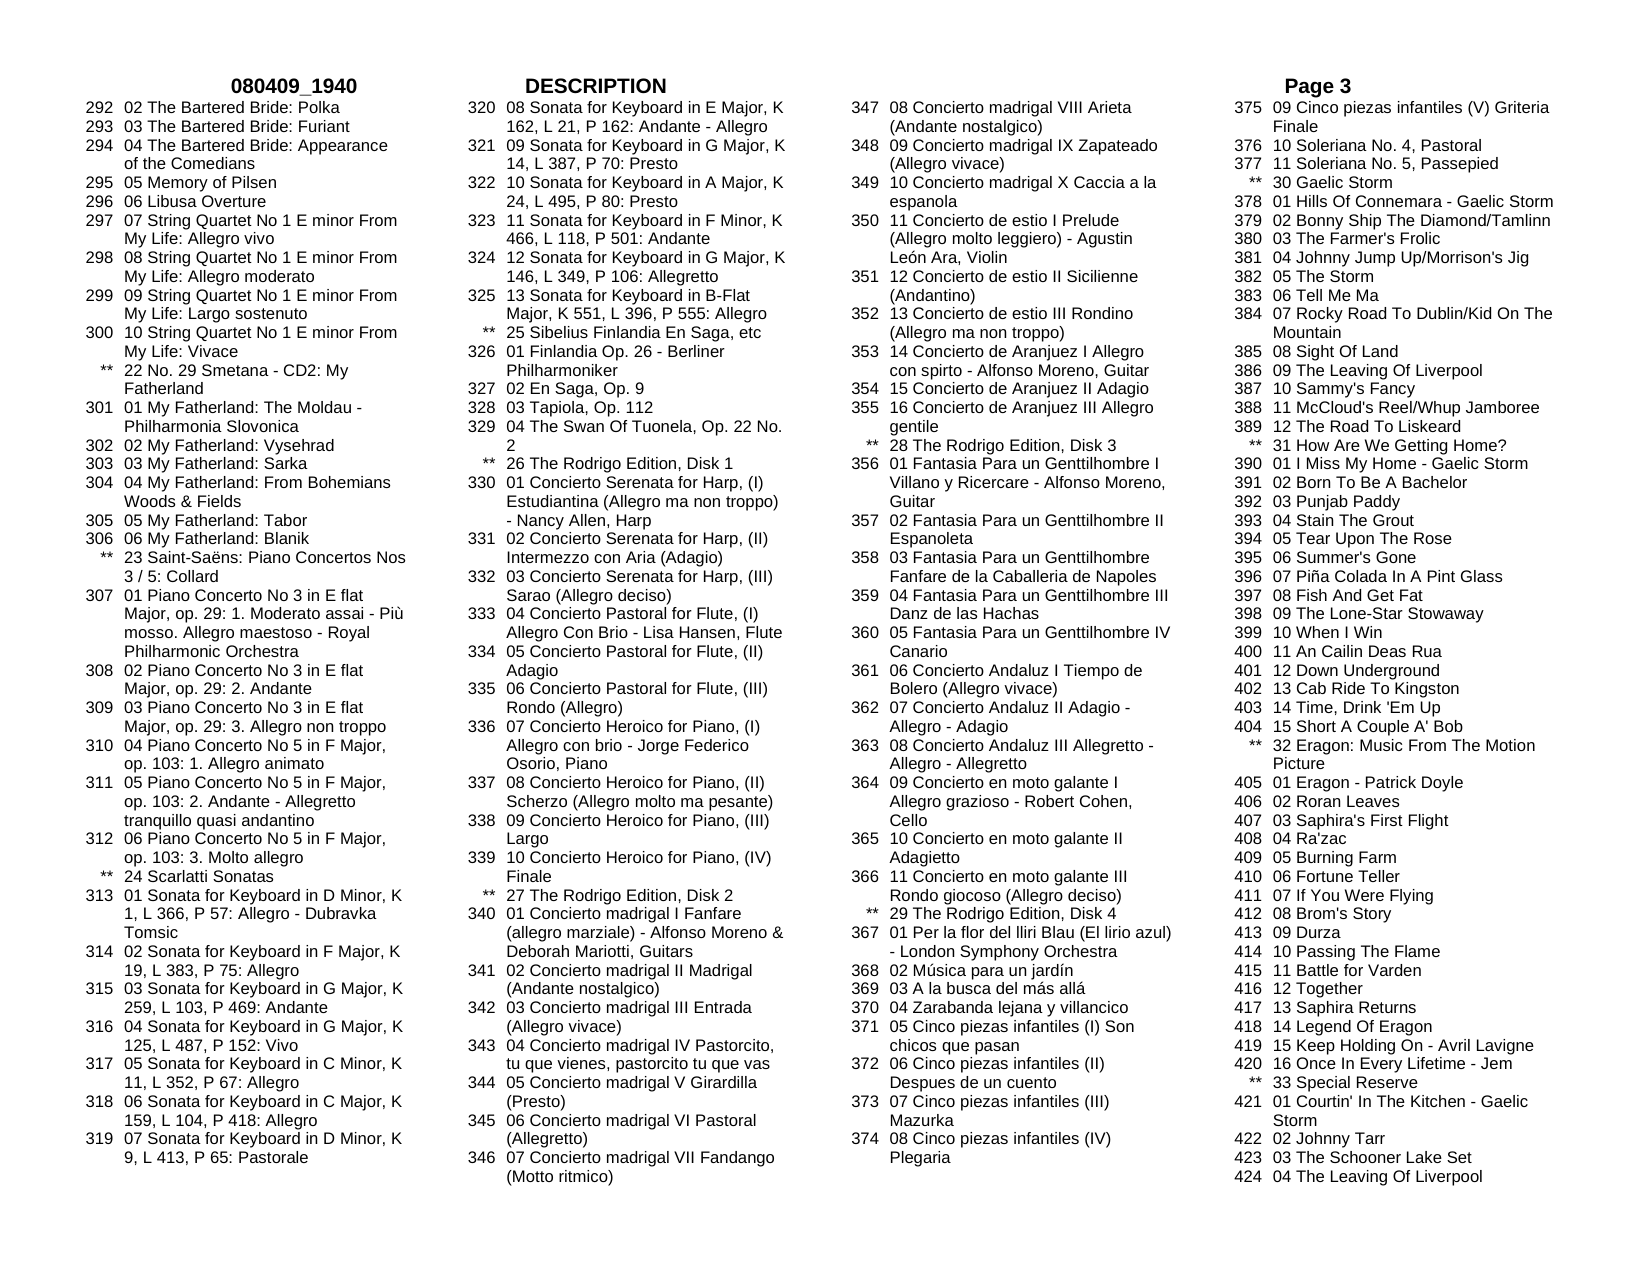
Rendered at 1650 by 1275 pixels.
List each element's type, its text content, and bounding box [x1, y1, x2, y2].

table_cell 320 [454, 98, 503, 136]
table_cell 09 Cinco piezas infantiles (V) Griteria Finale [1270, 98, 1558, 136]
table_cell 322 [454, 173, 503, 211]
table_cell 02 Concierto madrigal II Madrigal (Andante nostalgico) [503, 961, 792, 998]
table_cell 07 String Quartet No 1 E minor From My Life: Allegro vivo [121, 211, 409, 248]
table_cell 04 Sonata for Keyboard in G Major, K 125, L 487, P 152: Vivo [121, 1017, 409, 1054]
table_cell 09 The Lone-Star Stowaway [1270, 605, 1558, 623]
table_cell 04 The Swan Of Tuonela, Op. 22 No. 2 [503, 417, 792, 454]
table_cell 391 [1221, 473, 1269, 492]
table_cell 04 Johnny Jump Up/Morrison's Jig [1270, 248, 1558, 267]
table_cell 347 [838, 98, 886, 136]
table_cell 399 [1221, 623, 1269, 642]
table_cell 352 [838, 305, 886, 342]
table_cell 367 [838, 923, 886, 961]
table_cell 360 [838, 623, 886, 661]
table_cell 414 [1221, 942, 1269, 961]
table_cell 12 Sonata for Keyboard in G Major, K 146, L 349, P 106: Allegretto [503, 248, 792, 286]
table_cell 14 Concierto de Aranjuez I Allegro con spirto - Alfonso Moreno, Guitar [886, 342, 1175, 379]
table_cell ** [72, 548, 121, 586]
table_cell 346 [454, 1148, 503, 1186]
table_cell 09 Durza [1270, 923, 1558, 942]
table_cell 395 [1221, 548, 1269, 567]
table_cell 07 Concierto madrigal VII Fandango (Motto ritmico) [503, 1148, 792, 1186]
table_cell 410 [1221, 867, 1269, 886]
table_cell 06 Summer's Gone [1270, 548, 1558, 567]
table_cell 340 [454, 905, 503, 961]
table_cell 305 [72, 511, 121, 529]
table_cell 09 Concierto Heroico for Piano, (III) Largo [503, 811, 792, 848]
table_cell 26 The Rodrigo Edition, Disk 1 [503, 455, 792, 473]
table_cell 361 [838, 661, 886, 698]
table_cell 04 Piano Concerto No 5 in F Major, op. 103: 1. Allegro animato [121, 736, 409, 773]
table_cell 11 Battle for Varden [1270, 961, 1558, 979]
table_cell 03 Tapiola, Op. 112 [503, 398, 792, 417]
table_cell 375 [1221, 98, 1269, 136]
table_cell 06 Tell Me Ma [1270, 286, 1558, 304]
table_cell 09 The Leaving Of Liverpool [1270, 361, 1558, 379]
table_cell 415 [1221, 961, 1269, 979]
table_cell 04 My Fatherland: From Bohemians Woods & Fields [121, 473, 409, 511]
table_cell 413 [1221, 923, 1269, 942]
table_cell 369 [838, 980, 886, 998]
table_cell 05 The Storm [1270, 267, 1558, 286]
table_cell 02 Roran Leaves [1270, 792, 1558, 811]
table_cell 16 Once In Every Lifetime - Jem [1270, 1055, 1558, 1073]
table_cell 370 [838, 998, 886, 1017]
table_cell 355 [838, 398, 886, 436]
table_cell 335 [454, 680, 503, 717]
table_cell 321 [454, 136, 503, 173]
table_cell 04 Zarabanda lejana y villancico [886, 998, 1175, 1017]
table_cell 372 [838, 1055, 886, 1092]
table_cell ** [1221, 736, 1269, 773]
table_cell 08 Concierto Heroico for Piano, (II) Scherzo (Allegro molto ma pesante) [503, 773, 792, 811]
table_cell 08 Fish And Get Fat [1270, 586, 1558, 604]
table_cell 10 Concierto madrigal X Caccia a la espanola [886, 173, 1175, 211]
table_cell 29 The Rodrigo Edition, Disk 4 [886, 905, 1175, 923]
table_cell 377 [1221, 155, 1269, 173]
table_cell 294 [72, 136, 121, 173]
table_cell 374 [838, 1130, 886, 1167]
table_cell 422 [1221, 1130, 1269, 1148]
table_cell 08 String Quartet No 1 E minor From My Life: Allegro moderato [121, 248, 409, 286]
table_cell 314 [72, 942, 121, 979]
table_cell 368 [838, 961, 886, 979]
table_cell 328 [454, 398, 503, 417]
table_cell 07 Concierto Heroico for Piano, (I) Allegro con brio - Jorge Federico Osorio, Piano [503, 717, 792, 773]
table_cell 317 [72, 1055, 121, 1092]
table_cell 01 Piano Concerto No 3 in E flat Major, op. 29: 1. Moderato assai - Più mosso. Allegro maestoso - Royal Philharmonic Orchestra [121, 586, 409, 661]
table_cell 332 [454, 567, 503, 604]
table_cell 02 Piano Concerto No 3 in E flat Major, op. 29: 2. Andante [121, 661, 409, 698]
table_cell 06 Cinco piezas infantiles (II) Despues de un cuento [886, 1055, 1175, 1092]
table_cell 348 [838, 136, 886, 173]
table_cell 06 Concierto Andaluz I Tiempo de Bolero (Allegro vivace) [886, 661, 1175, 698]
table_cell 01 My Fatherland: The Moldau - Philharmonia Slovonica [121, 398, 409, 436]
table_cell 397 [1221, 586, 1269, 604]
table_cell 09 Concierto madrigal IX Zapateado (Allegro vivace) [886, 136, 1175, 173]
table_cell ** [1221, 1073, 1269, 1092]
table_cell 03 Concierto Serenata for Harp, (III) Sarao (Allegro deciso) [503, 567, 792, 604]
table_cell 299 [72, 286, 121, 323]
table_cell 03 Fantasia Para un Genttilhombre Fanfare de la Caballeria de Napoles [886, 548, 1175, 586]
table_cell ** [454, 886, 503, 904]
table_cell 366 [838, 867, 886, 904]
table_cell 393 [1221, 511, 1269, 529]
table_cell 301 [72, 398, 121, 436]
table_cell 363 [838, 736, 886, 773]
table_cell 10 Passing The Flame [1270, 942, 1558, 961]
table_cell 11 Sonata for Keyboard in F Minor, K 466, L 118, P 501: Andante [503, 211, 792, 248]
table_cell 02 En Saga, Op. 9 [503, 380, 792, 398]
table_cell 14 Time, Drink 'Em Up [1270, 698, 1558, 717]
table_cell 403 [1221, 698, 1269, 717]
table_cell 09 Sonata for Keyboard in G Major, K 14, L 387, P 70: Presto [503, 136, 792, 173]
table_cell 04 The Leaving Of Liverpool [1270, 1167, 1558, 1186]
table_cell 420 [1221, 1055, 1269, 1073]
table_cell 387 [1221, 380, 1269, 398]
table_cell 10 String Quartet No 1 E minor From My Life: Vivace [121, 323, 409, 361]
table_cell 401 [1221, 661, 1269, 679]
table_cell 356 [838, 455, 886, 511]
table_cell 386 [1221, 361, 1269, 379]
table_cell 01 I Miss My Home - Gaelic Storm [1270, 455, 1558, 473]
table_cell 04 Concierto Pastoral for Flute, (I) Allegro Con Brio - Lisa Hansen, Flute [503, 605, 792, 642]
table_cell 353 [838, 342, 886, 379]
table_cell 22 No. 29 Smetana - CD2: My Fatherland [121, 361, 409, 398]
table_cell 02 The Bartered Bride: Polka [121, 98, 409, 117]
table_cell 02 Fantasia Para un Genttilhombre II Espanoleta [886, 511, 1175, 548]
table_cell 03 My Fatherland: Sarka [121, 455, 409, 473]
table_cell 339 [454, 848, 503, 886]
table_cell 27 The Rodrigo Edition, Disk 2 [503, 886, 792, 904]
table_cell 06 Fortune Teller [1270, 867, 1558, 886]
table_cell 309 [72, 698, 121, 736]
table_cell 33 Special Reserve [1270, 1073, 1558, 1092]
table_cell 307 [72, 586, 121, 661]
table_cell ** [1221, 173, 1269, 192]
table_cell 385 [1221, 342, 1269, 361]
table_cell 419 [1221, 1036, 1269, 1054]
table_cell 24 Scarlatti Sonatas [121, 867, 409, 886]
table_cell 409 [1221, 848, 1269, 867]
table_cell 01 Finlandia Op. 26 - Berliner Philharmoniker [503, 342, 792, 379]
table_cell 423 [1221, 1148, 1269, 1167]
table_cell 315 [72, 980, 121, 1017]
table_cell 383 [1221, 286, 1269, 304]
table_cell 05 Cinco piezas infantiles (I) Son chicos que pasan [886, 1017, 1175, 1054]
table_cell 03 The Schooner Lake Set [1270, 1148, 1558, 1167]
table_cell 376 [1221, 136, 1269, 154]
table_cell 312 [72, 830, 121, 867]
table_cell 01 Concierto madrigal I Fanfare (allegro marziale) - Alfonso Moreno & Deborah Mariotti, Guitars [503, 905, 792, 961]
table_cell 08 Brom's Story [1270, 905, 1558, 923]
table_cell 418 [1221, 1017, 1269, 1036]
table_cell 16 Concierto de Aranjuez III Allegro gentile [886, 398, 1175, 436]
table_cell 06 Concierto madrigal VI Pastoral (Allegretto) [503, 1111, 792, 1148]
table_cell 03 A la busca del más allá [886, 980, 1175, 998]
table_cell ** [838, 905, 886, 923]
table_cell 12 Down Underground [1270, 661, 1558, 679]
table_cell 388 [1221, 398, 1269, 417]
table_cell 297 [72, 211, 121, 248]
table_cell 382 [1221, 267, 1269, 286]
table_cell 05 Fantasia Para un Genttilhombre IV Canario [886, 623, 1175, 661]
table_cell 319 [72, 1130, 121, 1167]
table_cell 06 Libusa Overture [121, 192, 409, 211]
table_cell 23 Saint-Saëns: Piano Concertos Nos 3 / 5: Collard [121, 548, 409, 586]
table_cell 333 [454, 605, 503, 642]
table_cell 06 My Fatherland: Blanik [121, 530, 409, 548]
table_cell 316 [72, 1017, 121, 1054]
table_cell 03 Concierto madrigal III Entrada (Allegro vivace) [503, 998, 792, 1036]
table_cell 396 [1221, 567, 1269, 586]
table_cell 09 Concierto en moto galante I Allegro grazioso - Robert Cohen, Cello [886, 773, 1175, 829]
table_cell 12 Together [1270, 980, 1558, 998]
table_cell 06 Piano Concerto No 5 in F Major, op. 103: 3. Molto allegro [121, 830, 409, 867]
table_cell 421 [1221, 1092, 1269, 1129]
table_cell 05 Concierto Pastoral for Flute, (II) Adagio [503, 642, 792, 679]
table_cell 406 [1221, 792, 1269, 811]
table_cell 04 Stain The Grout [1270, 511, 1558, 529]
table_cell 349 [838, 173, 886, 211]
table_cell 11 McCloud's Reel/Whup Jamboree [1270, 398, 1558, 417]
table_cell 10 Sammy's Fancy [1270, 380, 1558, 398]
table_cell 343 [454, 1036, 503, 1073]
table_cell 402 [1221, 680, 1269, 698]
table_cell 342 [454, 998, 503, 1036]
table_cell 311 [72, 773, 121, 829]
table_cell 25 Sibelius Finlandia En Saga, etc [503, 323, 792, 342]
table_cell 12 Concierto de estio II Sicilienne (Andantino) [886, 267, 1175, 304]
table_cell ** [72, 361, 121, 398]
table_cell 293 [72, 117, 121, 136]
table_cell 336 [454, 717, 503, 773]
table_cell 13 Cab Ride To Kingston [1270, 680, 1558, 698]
table_cell 398 [1221, 605, 1269, 623]
table_cell 394 [1221, 530, 1269, 548]
table_cell 327 [454, 380, 503, 398]
table_cell 30 Gaelic Storm [1270, 173, 1558, 192]
table_cell 01 Concierto Serenata for Harp, (I) Estudiantina (Allegro ma non troppo) - Nancy Allen, Harp [503, 473, 792, 529]
table_cell 365 [838, 830, 886, 867]
table_cell 03 Sonata for Keyboard in G Major, K 259, L 103, P 469: Andante [121, 980, 409, 1017]
table_cell 345 [454, 1111, 503, 1148]
table_cell 07 If You Were Flying [1270, 886, 1558, 904]
table_cell 341 [454, 961, 503, 998]
table_cell 05 Burning Farm [1270, 848, 1558, 867]
table_cell 02 Sonata for Keyboard in F Major, K 19, L 383, P 75: Allegro [121, 942, 409, 979]
table_cell 308 [72, 661, 121, 698]
table_cell 362 [838, 698, 886, 736]
table_cell 07 Piña Colada In A Pint Glass [1270, 567, 1558, 586]
table_cell 351 [838, 267, 886, 304]
table_cell 08 Sight Of Land [1270, 342, 1558, 361]
table_cell 02 Música para un jardín [886, 961, 1175, 979]
table_cell 28 The Rodrigo Edition, Disk 3 [886, 436, 1175, 454]
table_cell 07 Concierto Andaluz II Adagio - Allegro - Adagio [886, 698, 1175, 736]
table_cell ** [454, 455, 503, 473]
table_cell 11 Concierto en moto galante III Rondo giocoso (Allegro deciso) [886, 867, 1175, 904]
table_cell 405 [1221, 773, 1269, 792]
table_cell 337 [454, 773, 503, 811]
table_cell 357 [838, 511, 886, 548]
table_cell 13 Sonata for Keyboard in B-Flat Major, K 551, L 396, P 555: Allegro [503, 286, 792, 323]
table_cell 11 Concierto de estio I Prelude (Allegro molto leggiero) - Agustin León Ara, Violin [886, 211, 1175, 267]
table_cell 331 [454, 530, 503, 567]
table_cell 10 Concierto en moto galante II Adagietto [886, 830, 1175, 867]
table_cell 379 [1221, 211, 1269, 229]
table_cell 08 Sonata for Keyboard in E Major, K 162, L 21, P 162: Andante - Allegro [503, 98, 792, 136]
table_cell 04 Concierto madrigal IV Pastorcito, tu que vienes, pastorcito tu que vas [503, 1036, 792, 1073]
table_cell 313 [72, 886, 121, 942]
table_cell 384 [1221, 305, 1269, 342]
table_cell 01 Per la flor del lliri Blau (El lirio azul) - London Symphony Orchestra [886, 923, 1175, 961]
table_cell 01 Fantasia Para un Genttilhombre I Villano y Ricercare - Alfonso Moreno, Guitar [886, 455, 1175, 511]
table_cell 295 [72, 173, 121, 192]
table_cell 12 The Road To Liskeard [1270, 417, 1558, 436]
table_cell 07 Rocky Road To Dublin/Kid On The Mountain [1270, 305, 1558, 342]
table_cell 15 Concierto de Aranjuez II Adagio [886, 380, 1175, 398]
table_cell 32 Eragon: Music From The Motion Picture [1270, 736, 1558, 773]
table_cell 14 Legend Of Eragon [1270, 1017, 1558, 1036]
table_cell 05 Piano Concerto No 5 in F Major, op. 103: 2. Andante - Allegretto tranquillo quasi andantino [121, 773, 409, 829]
table_cell 02 Johnny Tarr [1270, 1130, 1558, 1148]
table_cell 05 Tear Upon The Rose [1270, 530, 1558, 548]
table_cell 03 Punjab Paddy [1270, 492, 1558, 511]
table_cell 392 [1221, 492, 1269, 511]
table_cell 13 Concierto de estio III Rondino (Allegro ma non troppo) [886, 305, 1175, 342]
table_cell 04 Fantasia Para un Genttilhombre III Danz de las Hachas [886, 586, 1175, 623]
table_cell 390 [1221, 455, 1269, 473]
table_cell ** [838, 436, 886, 454]
table_cell 364 [838, 773, 886, 829]
table_cell 381 [1221, 248, 1269, 267]
table_cell 380 [1221, 230, 1269, 248]
table_cell 354 [838, 380, 886, 398]
table_cell 09 String Quartet No 1 E minor From My Life: Largo sostenuto [121, 286, 409, 323]
table_cell 373 [838, 1092, 886, 1129]
table_cell 15 Short A Couple A' Bob [1270, 717, 1558, 736]
table_cell 04 The Bartered Bride: Appearance of the Comedians [121, 136, 409, 173]
table_cell 05 Memory of Pilsen [121, 173, 409, 192]
table_cell 304 [72, 473, 121, 511]
table_cell 02 Born To Be A Bachelor [1270, 473, 1558, 492]
table_cell 338 [454, 811, 503, 848]
table_cell 10 Soleriana No. 4, Pastoral [1270, 136, 1558, 154]
table_cell 412 [1221, 905, 1269, 923]
table_cell 05 Sonata for Keyboard in C Minor, K 11, L 352, P 67: Allegro [121, 1055, 409, 1092]
table_cell 324 [454, 248, 503, 286]
table_cell 08 Concierto madrigal VIII Arieta (Andante nostalgico) [886, 98, 1175, 136]
table_cell 318 [72, 1092, 121, 1129]
table_cell 302 [72, 436, 121, 454]
table_cell 11 Soleriana No. 5, Passepied [1270, 155, 1558, 173]
table_cell 303 [72, 455, 121, 473]
table_cell 13 Saphira Returns [1270, 998, 1558, 1017]
table_cell 03 Saphira's First Flight [1270, 811, 1558, 829]
table_cell 300 [72, 323, 121, 361]
table_cell 292 [72, 98, 121, 117]
table_cell 329 [454, 417, 503, 454]
table_cell 334 [454, 642, 503, 679]
table_cell 05 My Fatherland: Tabor [121, 511, 409, 529]
table_cell 417 [1221, 998, 1269, 1017]
table_cell 10 Concierto Heroico for Piano, (IV) Finale [503, 848, 792, 886]
table_cell 416 [1221, 980, 1269, 998]
table_cell 344 [454, 1073, 503, 1111]
table_cell 07 Sonata for Keyboard in D Minor, K 9, L 413, P 65: Pastorale [121, 1130, 409, 1167]
table_cell 378 [1221, 192, 1269, 211]
table_cell 15 Keep Holding On - Avril Lavigne [1270, 1036, 1558, 1054]
table_cell 02 My Fatherland: Vysehrad [121, 436, 409, 454]
table_cell 01 Sonata for Keyboard in D Minor, K 1, L 366, P 57: Allegro - Dubravka Tomsic [121, 886, 409, 942]
table_cell 404 [1221, 717, 1269, 736]
table_cell 371 [838, 1017, 886, 1054]
table_cell 01 Courtin' In The Kitchen - Gaelic Storm [1270, 1092, 1558, 1129]
table_cell 02 Concierto Serenata for Harp, (II) Intermezzo con Aria (Adagio) [503, 530, 792, 567]
table_cell 358 [838, 548, 886, 586]
table_cell 424 [1221, 1167, 1269, 1186]
table_cell 400 [1221, 642, 1269, 661]
table_cell 03 Piano Concerto No 3 in E flat Major, op. 29: 3. Allegro non troppo [121, 698, 409, 736]
table_cell 31 How Are We Getting Home? [1270, 436, 1558, 454]
table_cell ** [72, 867, 121, 886]
table_cell 03 The Farmer's Frolic [1270, 230, 1558, 248]
table_cell 05 Concierto madrigal V Girardilla (Presto) [503, 1073, 792, 1111]
table_cell ** [1221, 436, 1269, 454]
table_cell 359 [838, 586, 886, 623]
table_cell 03 The Bartered Bride: Furiant [121, 117, 409, 136]
table_cell 407 [1221, 811, 1269, 829]
table_cell 296 [72, 192, 121, 211]
table_cell 01 Hills Of Connemara - Gaelic Storm [1270, 192, 1558, 211]
table_cell 411 [1221, 886, 1269, 904]
table_cell 10 When I Win [1270, 623, 1558, 642]
table_cell 11 An Cailin Deas Rua [1270, 642, 1558, 661]
table_cell 325 [454, 286, 503, 323]
table_cell 310 [72, 736, 121, 773]
table_cell 08 Cinco piezas infantiles (IV) Plegaria [886, 1130, 1175, 1167]
table_cell 389 [1221, 417, 1269, 436]
table_cell 02 Bonny Ship The Diamond/Tamlinn [1270, 211, 1558, 229]
table_cell 298 [72, 248, 121, 286]
table_cell 06 Sonata for Keyboard in C Major, K 159, L 104, P 418: Allegro [121, 1092, 409, 1129]
table_cell 07 Cinco piezas infantiles (III) Mazurka [886, 1092, 1175, 1129]
table_cell 10 Sonata for Keyboard in A Major, K 24, L 495, P 80: Presto [503, 173, 792, 211]
table_cell 330 [454, 473, 503, 529]
table_cell 08 Concierto Andaluz III Allegretto - Allegro - Allegretto [886, 736, 1175, 773]
table_cell 408 [1221, 830, 1269, 848]
table_cell 323 [454, 211, 503, 248]
table_cell 326 [454, 342, 503, 379]
table_cell 01 Eragon - Patrick Doyle [1270, 773, 1558, 792]
table_cell 350 [838, 211, 886, 267]
table_cell ** [454, 323, 503, 342]
table_cell 06 Concierto Pastoral for Flute, (III) Rondo (Allegro) [503, 680, 792, 717]
table_cell 306 [72, 530, 121, 548]
table_cell 04 Ra'zac [1270, 830, 1558, 848]
